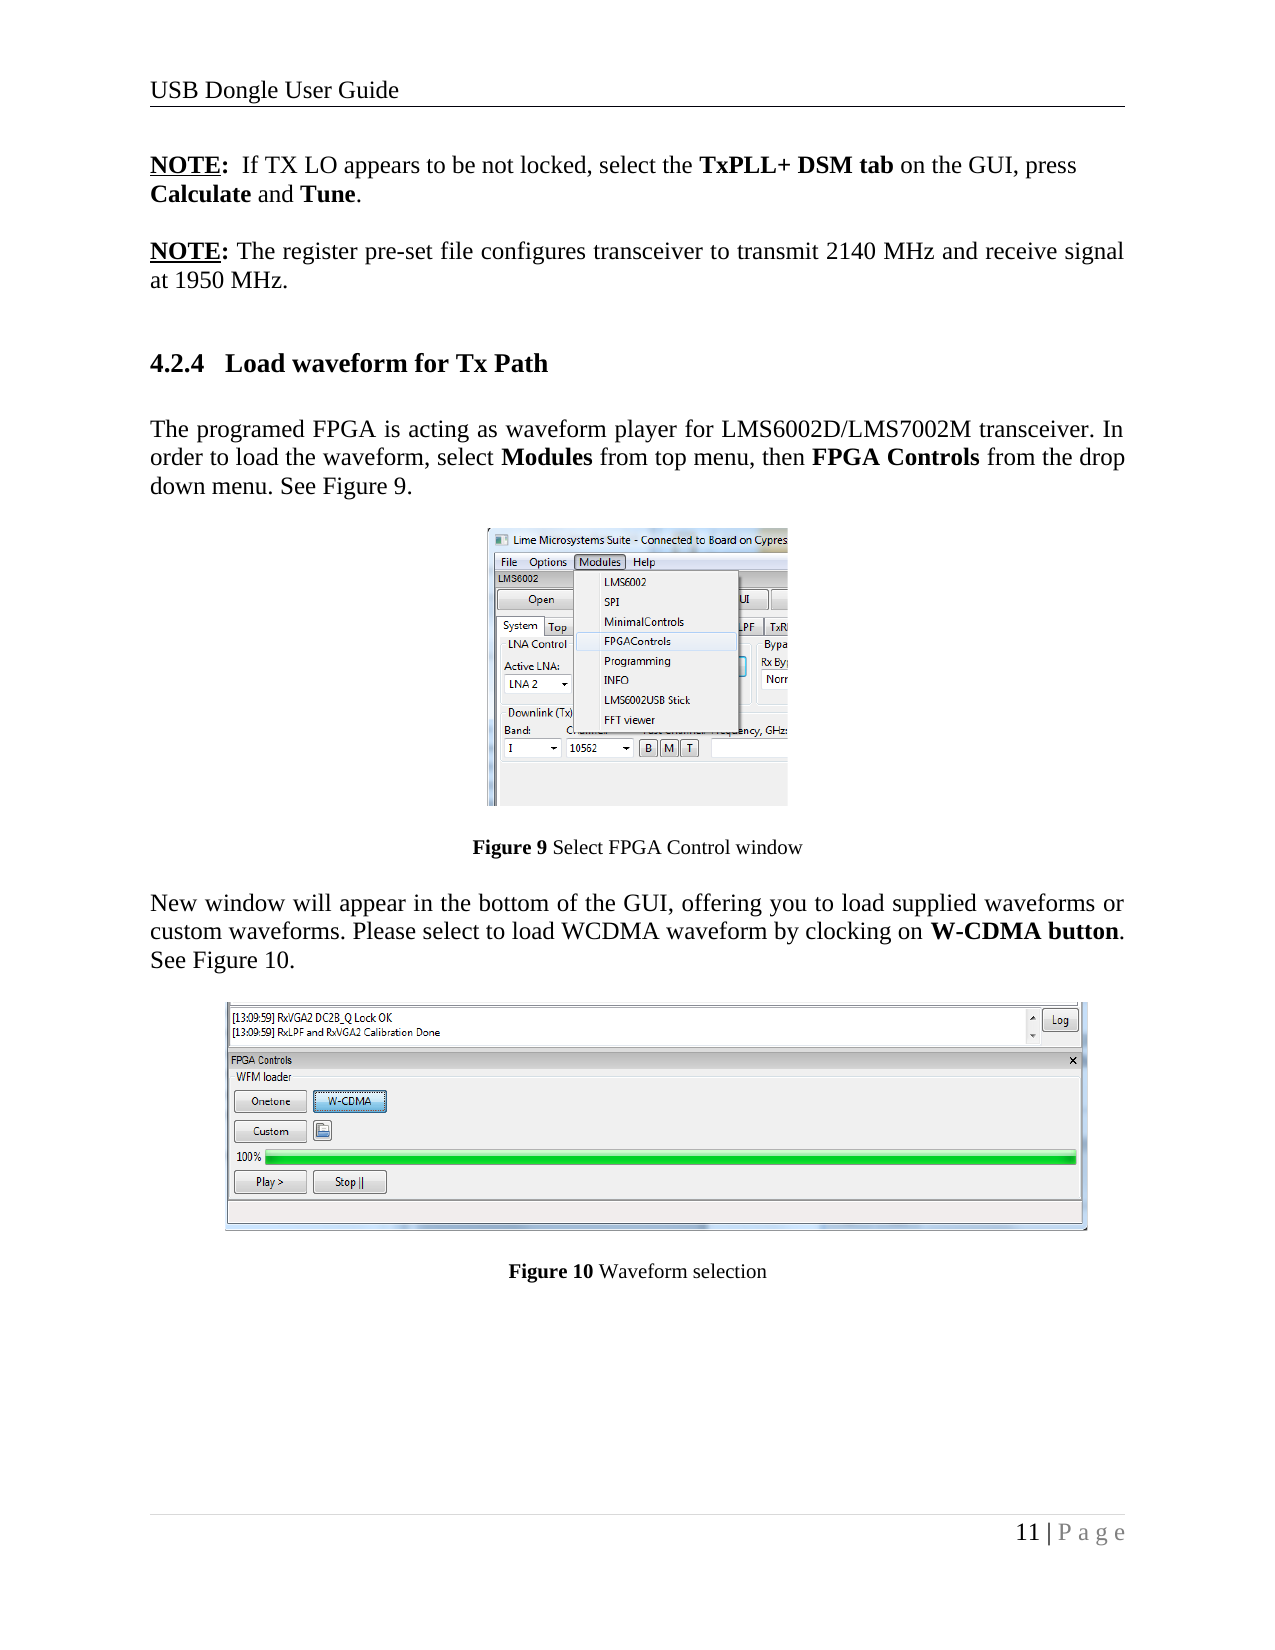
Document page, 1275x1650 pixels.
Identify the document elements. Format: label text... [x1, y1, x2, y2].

text NOTE: If TX LO appears to be not locked, select the TxPLL+ DSM tab on the GUI, press Calculate and Tune. [150, 150, 1125, 207]
subtitle Load waveform for Tx Path [150, 347, 1125, 379]
text Figure 9 Select FPGA Control window [150, 835, 1125, 859]
text New window will appear in the bottom of the GUI, offering you to load supplied waveforms or custom waveforms. Please select to load WCDMA waveform by clocking on W-CDMA button. See Figure 10. [150, 888, 1125, 974]
picture [487, 528, 788, 806]
text The programed FPGA is acting as waveform player for LMS6002D/LMS7002M transceiver. In order to load the waveform, select Modules from top menu, then FPGA Controls from the drop down menu. See Figure 9. [150, 414, 1125, 500]
text Figure 10 Waveform selection [150, 1259, 1125, 1283]
text NOTE: The register pre-set file configures transceiver to transmit 2140 MHz and receive signal at 1950 MHz. [150, 236, 1125, 294]
picture [225, 1002, 1088, 1231]
